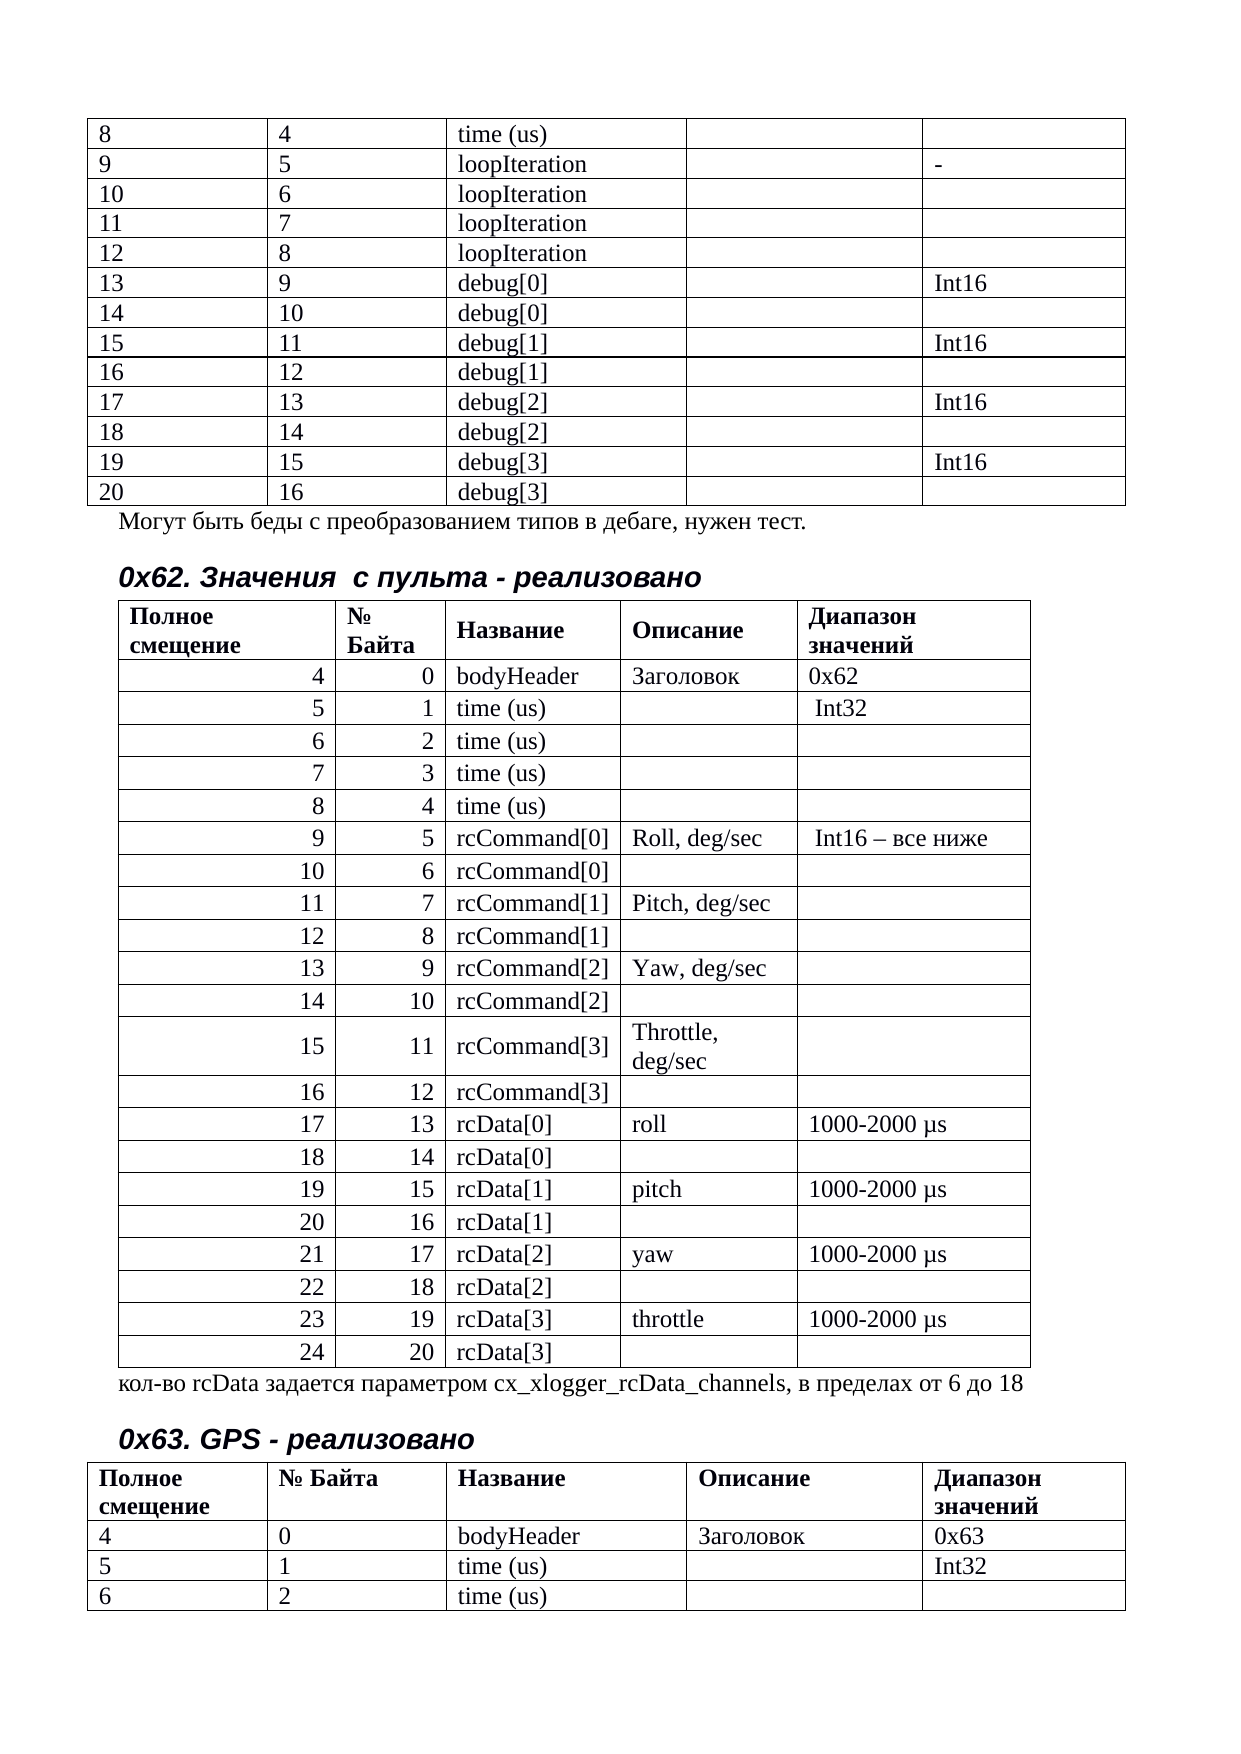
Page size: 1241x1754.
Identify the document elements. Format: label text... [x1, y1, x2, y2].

table_cell [621, 920, 797, 951]
table_cell 12 [268, 358, 446, 386]
table_cell 0x62 [798, 660, 1030, 691]
table_cell 17 [336, 1238, 445, 1269]
table_cell time (us) [446, 757, 620, 788]
table_cell 12 [336, 1076, 445, 1107]
table_cell time (us) [446, 790, 620, 821]
table_cell 9 [119, 822, 335, 853]
table_cell rcCommand[1] [446, 887, 620, 918]
table_cell 1000-2000 µs [798, 1173, 1030, 1204]
table_cell rcCommand[2] [446, 985, 620, 1016]
table_header № Байта [336, 601, 445, 658]
table_cell [798, 1076, 1030, 1107]
table_cell [923, 209, 1125, 237]
table_cell 9 [268, 268, 446, 297]
table_cell rcData[1] [446, 1173, 620, 1204]
table_cell loopIteration [447, 238, 686, 267]
table_cell Заголовок [687, 1521, 922, 1550]
table_cell 20 [88, 477, 267, 505]
table_cell 4 [88, 1521, 267, 1550]
table_cell 5 [336, 822, 445, 853]
table_cell 1000-2000 µs [798, 1238, 1030, 1269]
table_cell 9 [88, 149, 267, 178]
table_cell debug[3] [447, 477, 686, 505]
table_cell 5 [88, 1551, 267, 1580]
table_cell [923, 298, 1125, 327]
table_cell rcCommand[2] [446, 952, 620, 983]
table_cell [621, 1206, 797, 1237]
table_cell throttle [621, 1303, 797, 1334]
table_header Полное смещение [88, 1463, 267, 1520]
table_cell rcData[1] [446, 1206, 620, 1237]
table_cell [621, 985, 797, 1016]
table_cell [687, 417, 922, 446]
table_cell 15 [336, 1173, 445, 1204]
table_cell 20 [336, 1336, 445, 1367]
table_cell [687, 149, 922, 178]
table_header Диапазон значений [923, 1463, 1125, 1520]
table_cell 14 [88, 298, 267, 327]
table_cell 21 [119, 1238, 335, 1269]
table_cell [798, 1017, 1030, 1074]
table_cell rcData[2] [446, 1271, 620, 1302]
text Могут быть беды с преобразованием типов в дебаге, нужен тест. [118, 506, 1122, 535]
table_cell 19 [119, 1173, 335, 1204]
table_cell 7 [119, 757, 335, 788]
table_cell [923, 119, 1125, 148]
table_cell 13 [119, 952, 335, 983]
table_cell 23 [119, 1303, 335, 1334]
table_header № Байта [268, 1463, 446, 1520]
table_cell [687, 447, 922, 476]
table_cell [798, 1141, 1030, 1172]
list 0x63. GPS - реализовано [118, 1422, 1122, 1455]
table_cell [798, 1336, 1030, 1367]
table_cell rcData[3] [446, 1303, 620, 1334]
table_cell Yaw, deg/sec [621, 952, 797, 983]
table_header Описание [687, 1463, 922, 1520]
table_cell loopIteration [447, 149, 686, 178]
table_cell [798, 1271, 1030, 1302]
table_cell 8 [268, 238, 446, 267]
table_cell 8 [336, 920, 445, 951]
table_cell debug[0] [447, 298, 686, 327]
table_cell [687, 179, 922, 207]
table_cell [687, 119, 922, 148]
table_cell 14 [268, 417, 446, 446]
table_cell [621, 692, 797, 723]
table_cell pitch [621, 1173, 797, 1204]
table_cell [621, 1141, 797, 1172]
table_cell 16 [336, 1206, 445, 1237]
table_cell 16 [119, 1076, 335, 1107]
table_cell 22 [119, 1271, 335, 1302]
table_cell 10 [268, 298, 446, 327]
table_cell 10 [88, 179, 267, 207]
table_cell Int16 [923, 328, 1125, 356]
table_cell [621, 1076, 797, 1107]
table_cell 1000-2000 µs [798, 1303, 1030, 1334]
table_cell [923, 238, 1125, 267]
table_cell [687, 209, 922, 237]
table_cell 4 [336, 790, 445, 821]
table_cell 15 [88, 328, 267, 356]
table_cell 9 [336, 952, 445, 983]
table_cell Int16 [923, 447, 1125, 476]
table_cell [687, 298, 922, 327]
table_cell [798, 725, 1030, 756]
table_cell rcCommand[0] [446, 822, 620, 853]
table_cell rcData[3] [446, 1336, 620, 1367]
text кол-во rcData задается параметром cx_xlogger_rcData_channels, в пределах от 6 до 18 [118, 1368, 1122, 1397]
table_cell 13 [88, 268, 267, 297]
table_cell 6 [119, 725, 335, 756]
table_cell 11 [268, 328, 446, 356]
table_cell 8 [119, 790, 335, 821]
table_cell yaw [621, 1238, 797, 1269]
table_cell 6 [336, 855, 445, 886]
table_cell 4 [119, 660, 335, 691]
table_cell [687, 358, 922, 386]
table_cell 0x63 [923, 1521, 1125, 1550]
table_cell 12 [119, 920, 335, 951]
table_cell [621, 855, 797, 886]
list 0x62. Значения с пульта - реализовано [118, 560, 1122, 594]
table_cell [798, 1206, 1030, 1237]
table_cell 12 [88, 238, 267, 267]
table_cell rcCommand[0] [446, 855, 620, 886]
table_cell loopIteration [447, 209, 686, 237]
table_header Описание [621, 601, 797, 658]
table_cell [798, 985, 1030, 1016]
table_cell Int32 [923, 1551, 1125, 1580]
table_cell 7 [268, 209, 446, 237]
table_cell 0 [336, 660, 445, 691]
table_cell roll [621, 1108, 797, 1139]
table_cell [923, 358, 1125, 386]
table_cell 13 [268, 387, 446, 416]
table_cell 6 [88, 1581, 267, 1609]
table_cell 14 [336, 1141, 445, 1172]
table_cell 11 [336, 1017, 445, 1074]
table_cell 10 [336, 985, 445, 1016]
table_cell 1000-2000 µs [798, 1108, 1030, 1139]
table_cell [798, 920, 1030, 951]
table_cell debug[3] [447, 447, 686, 476]
table_cell [923, 417, 1125, 446]
table_cell 5 [119, 692, 335, 723]
table_cell [621, 790, 797, 821]
table_cell 15 [119, 1017, 335, 1074]
table_cell bodyHeader [446, 660, 620, 691]
table_cell 0 [268, 1521, 446, 1550]
table_cell 6 [268, 179, 446, 207]
table_cell [687, 1581, 922, 1609]
table_cell [923, 179, 1125, 207]
table_cell [798, 855, 1030, 886]
table_cell 4 [268, 119, 446, 148]
table_cell 17 [119, 1108, 335, 1139]
table_cell 18 [88, 417, 267, 446]
table_cell [687, 1551, 922, 1580]
table_cell 7 [336, 887, 445, 918]
table_cell [687, 328, 922, 356]
table_cell 17 [88, 387, 267, 416]
table_cell Int32 [798, 692, 1030, 723]
table_cell debug[2] [447, 417, 686, 446]
table_cell [798, 757, 1030, 788]
table_cell [621, 725, 797, 756]
table_cell [798, 887, 1030, 918]
table_cell rcCommand[3] [446, 1076, 620, 1107]
table_cell bodyHeader [447, 1521, 686, 1550]
table_cell debug[0] [447, 268, 686, 297]
table_cell 24 [119, 1336, 335, 1367]
table_cell 1 [268, 1551, 446, 1580]
table_cell 2 [268, 1581, 446, 1609]
table_cell rcCommand[1] [446, 920, 620, 951]
table_cell rcData[2] [446, 1238, 620, 1269]
table_cell [621, 757, 797, 788]
table_cell [687, 238, 922, 267]
table_cell 11 [88, 209, 267, 237]
table_cell 18 [119, 1141, 335, 1172]
table_cell rcData[0] [446, 1141, 620, 1172]
table_cell [923, 477, 1125, 505]
table_cell [687, 477, 922, 505]
table_cell Int16 – все ниже [798, 822, 1030, 853]
table_cell 11 [119, 887, 335, 918]
table_cell 20 [119, 1206, 335, 1237]
table_cell 5 [268, 149, 446, 178]
table_cell [621, 1271, 797, 1302]
table_cell 19 [336, 1303, 445, 1334]
table_cell time (us) [447, 119, 686, 148]
table_cell Pitch, deg/sec [621, 887, 797, 918]
table_cell 14 [119, 985, 335, 1016]
table_cell Заголовок [621, 660, 797, 691]
table_cell [621, 1336, 797, 1367]
table_cell 15 [268, 447, 446, 476]
table_cell Throttle, deg/sec [621, 1017, 797, 1074]
table_cell - [923, 149, 1125, 178]
table_cell time (us) [446, 725, 620, 756]
table_cell rcData[0] [446, 1108, 620, 1139]
table_cell 10 [119, 855, 335, 886]
table_header Название [447, 1463, 686, 1520]
table_cell 13 [336, 1108, 445, 1139]
table_cell loopIteration [447, 179, 686, 207]
table_cell 8 [88, 119, 267, 148]
table_cell 2 [336, 725, 445, 756]
table_cell Int16 [923, 268, 1125, 297]
table_cell 19 [88, 447, 267, 476]
table_cell 16 [88, 358, 267, 386]
table_cell 3 [336, 757, 445, 788]
table_cell Int16 [923, 387, 1125, 416]
table_cell Roll, deg/sec [621, 822, 797, 853]
table_cell 18 [336, 1271, 445, 1302]
table_cell [923, 1581, 1125, 1609]
table_cell debug[1] [447, 358, 686, 386]
table_header Диапазон значений [798, 601, 1030, 658]
table_cell debug[1] [447, 328, 686, 356]
table_cell rcCommand[3] [446, 1017, 620, 1074]
table_cell [798, 952, 1030, 983]
table_cell time (us) [447, 1551, 686, 1580]
table_cell [687, 268, 922, 297]
table_cell debug[2] [447, 387, 686, 416]
table_cell [687, 387, 922, 416]
table_cell time (us) [447, 1581, 686, 1609]
table_header Полное смещение [119, 601, 335, 658]
table_cell 1 [336, 692, 445, 723]
table_cell time (us) [446, 692, 620, 723]
table_cell 16 [268, 477, 446, 505]
table_header Название [446, 601, 620, 658]
table_cell [798, 790, 1030, 821]
